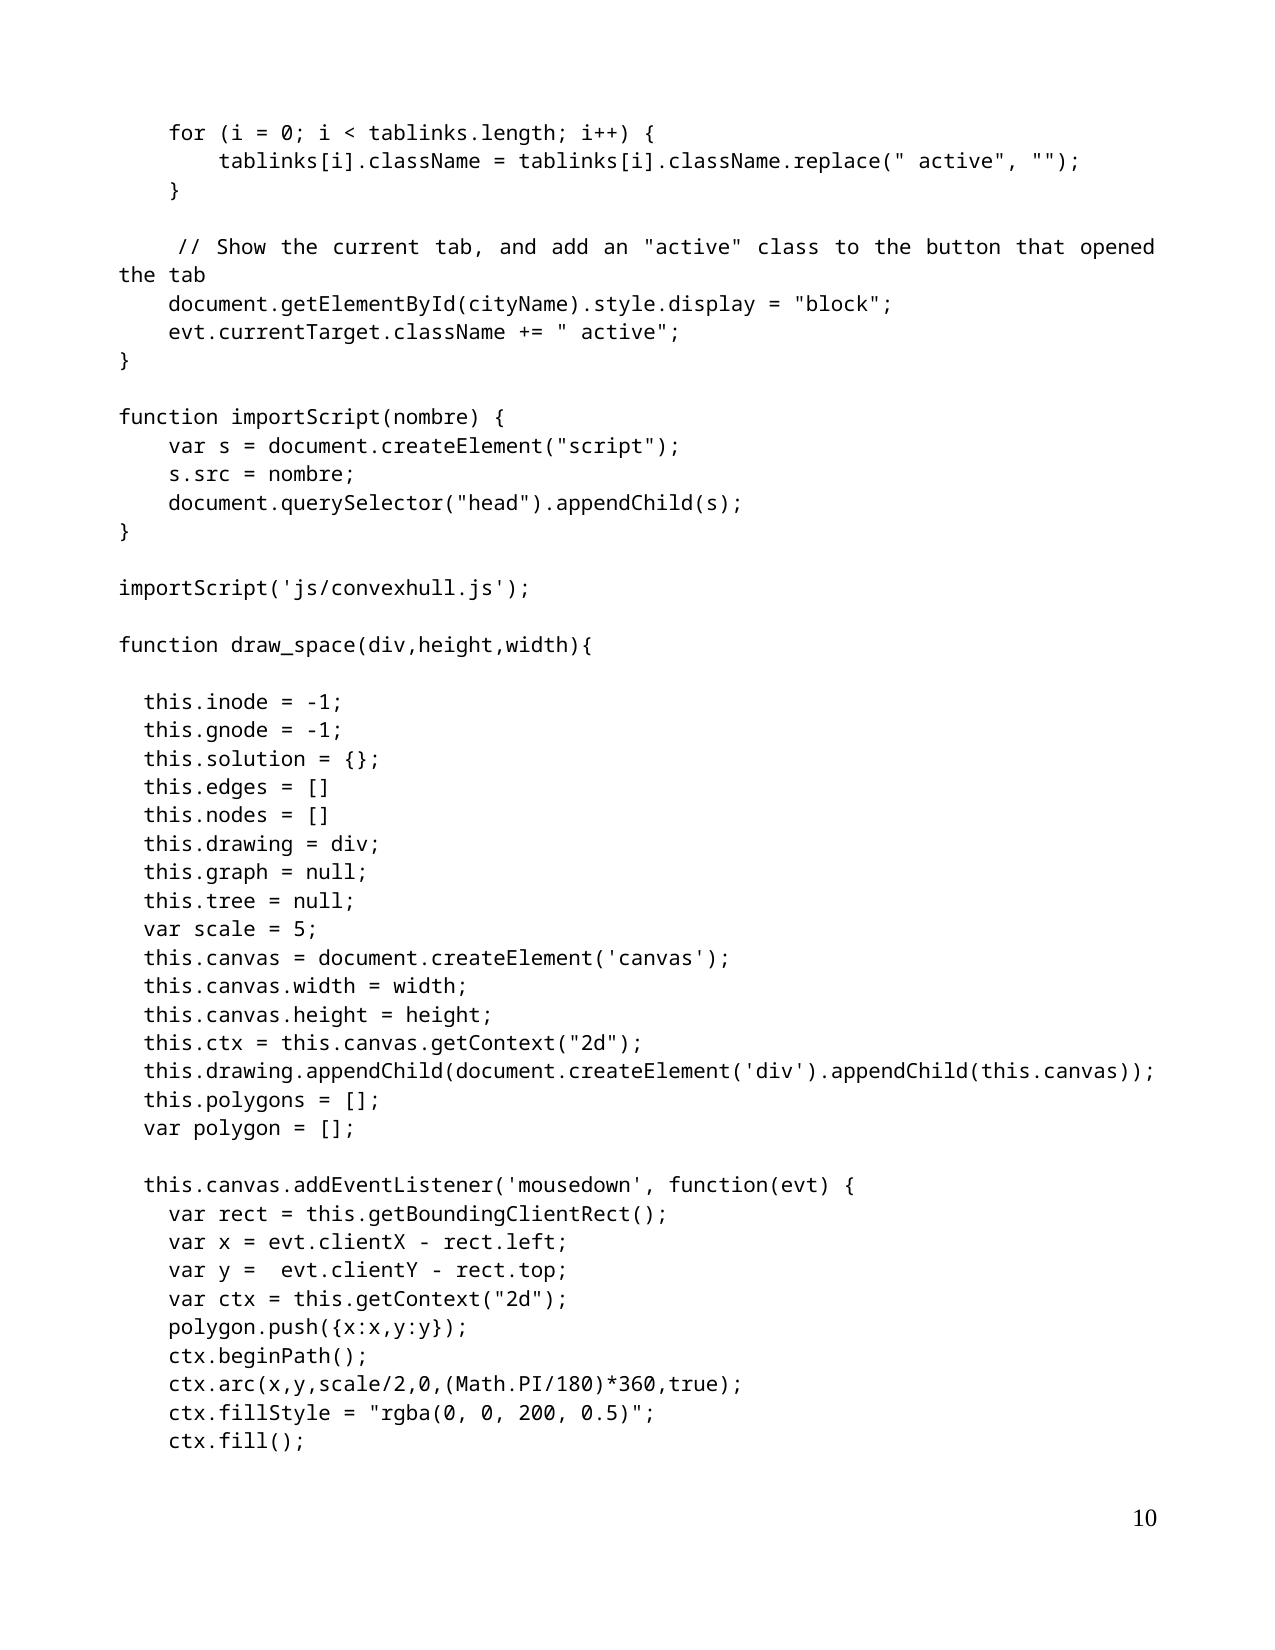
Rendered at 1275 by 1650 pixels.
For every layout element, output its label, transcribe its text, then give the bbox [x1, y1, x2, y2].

text var polygon = []; [118, 1113, 1157, 1142]
text var scale = 5; [118, 914, 1157, 943]
text this.drawing.appendChild(document.createElement('div').appendChild(this.canvas)); [118, 1057, 1157, 1085]
text var x = evt.clientX - rect.left; [118, 1227, 1157, 1256]
text this.graph = null; [118, 857, 1157, 886]
text this.canvas = document.createElement('canvas'); [118, 943, 1157, 971]
text this.gnode = -1; [118, 715, 1157, 744]
text for (i = 0; i < tablinks.length; i++) { [118, 118, 1157, 147]
text ctx.fill(); [118, 1426, 1157, 1455]
text s.src = nombre; [118, 459, 1157, 488]
text tablinks[i].className = tablinks[i].className.replace(" active", ""); [118, 147, 1157, 175]
text this.tree = null; [118, 886, 1157, 914]
text polygon.push({x:x,y:y}); [118, 1312, 1157, 1341]
text evt.currentTarget.className += " active"; [118, 317, 1157, 346]
text this.canvas.addEventListener('mousedown', function(evt) { [118, 1170, 1157, 1199]
text ctx.arc(x,y,scale/2,0,(Math.PI/180)*360,true); [118, 1369, 1157, 1398]
text this.canvas.height = height; [118, 1000, 1157, 1028]
text this.polygons = []; [118, 1085, 1157, 1113]
text } [118, 175, 1157, 203]
text function draw_space(div,height,width){ [118, 630, 1157, 658]
text this.edges = [] [118, 772, 1157, 801]
text document.querySelector("head").appendChild(s); [118, 488, 1157, 516]
text var s = document.createElement("script"); [118, 431, 1157, 459]
text // Show the current tab, and add an "active" class to the button that opened the tab [118, 232, 1157, 289]
text this.inode = -1; [118, 687, 1157, 715]
text this.drawing = div; [118, 829, 1157, 857]
text ctx.beginPath(); [118, 1341, 1157, 1369]
text importScript('js/convexhull.js'); [118, 573, 1157, 602]
text this.solution = {}; [118, 744, 1157, 772]
text document.getElementById(cityName).style.display = "block"; [118, 289, 1157, 317]
text ctx.fillStyle = "rgba(0, 0, 200, 0.5)"; [118, 1398, 1157, 1426]
text this.canvas.width = width; [118, 971, 1157, 1000]
text } [118, 516, 1157, 545]
text var ctx = this.getContext("2d"); [118, 1284, 1157, 1312]
text } [118, 346, 1157, 374]
text this.nodes = [] [118, 801, 1157, 829]
text function importScript(nombre) { [118, 402, 1157, 431]
text var rect = this.getBoundingClientRect(); [118, 1199, 1157, 1227]
text var y = evt.clientY - rect.top; [118, 1256, 1157, 1284]
text this.ctx = this.canvas.getContext("2d"); [118, 1028, 1157, 1057]
